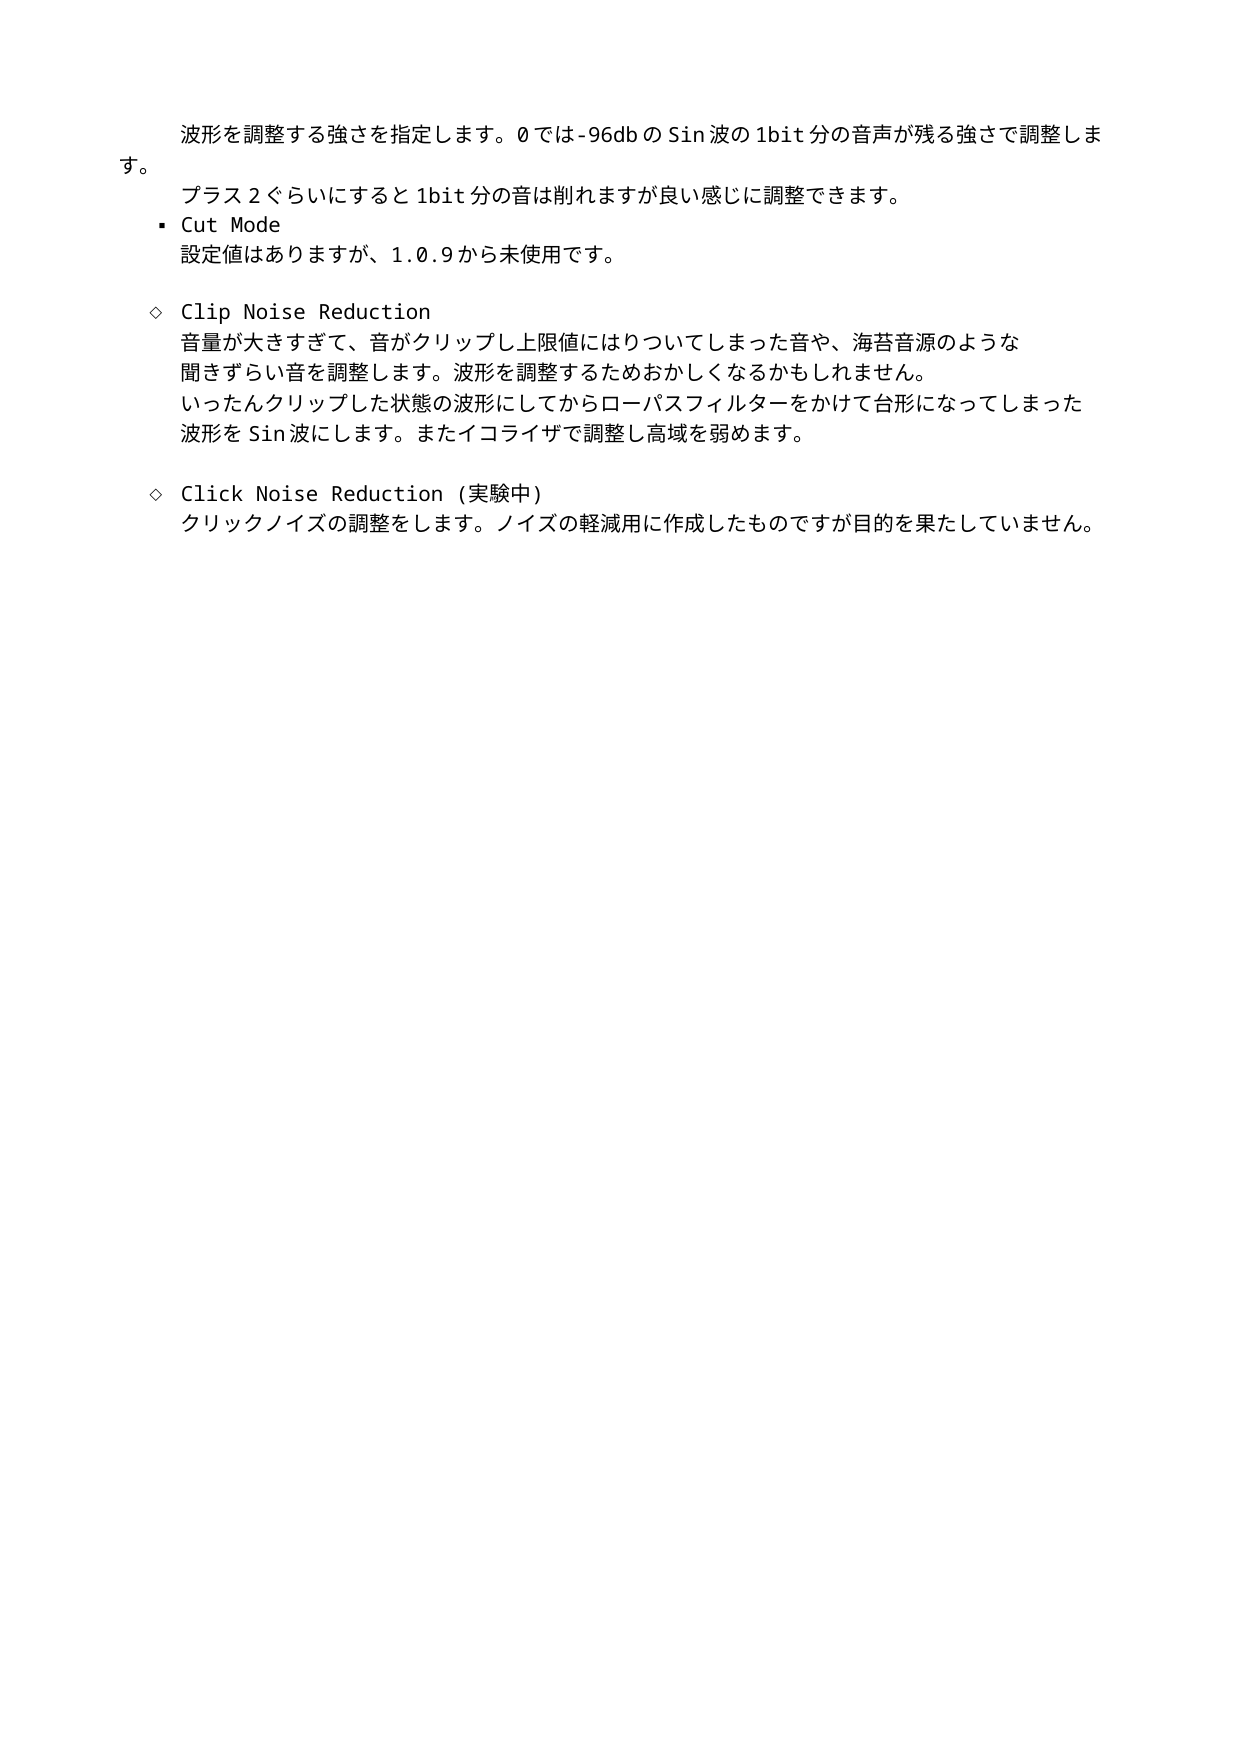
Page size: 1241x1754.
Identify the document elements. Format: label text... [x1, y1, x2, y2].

text ▪ Cut Mode [118, 210, 1122, 238]
text 波形をSin波にします。またイコライザで調整し高域を弱めます。 [118, 417, 1122, 448]
text 聞きずらい音を調整します。波形を調整するためおかしくなるかもしれません。 [118, 356, 1122, 387]
text ◇ Click Noise Reduction (実験中) [118, 476, 1122, 507]
text クリックノイズの調整をします。ノイズの軽減用に作成したものですが目的を果たしていません。 [118, 507, 1122, 537]
text ◇ Clip Noise Reduction [118, 297, 1122, 326]
text 設定値はありますが、1.0.9から未使用です。 [118, 238, 1122, 269]
text 波形を調整する強さを指定します。0では-96dbのSin波の1bit分の音声が残る強さで調整します。 [118, 118, 1122, 179]
text いったんクリップした状態の波形にしてからローパスフィルターをかけて台形になってしまった [118, 387, 1122, 417]
text 音量が大きすぎて、音がクリップし上限値にはりついてしまった音や、海苔音源のような [118, 326, 1122, 356]
text プラス2ぐらいにすると1bit分の音は削れますが良い感じに調整できます。 [118, 179, 1122, 210]
